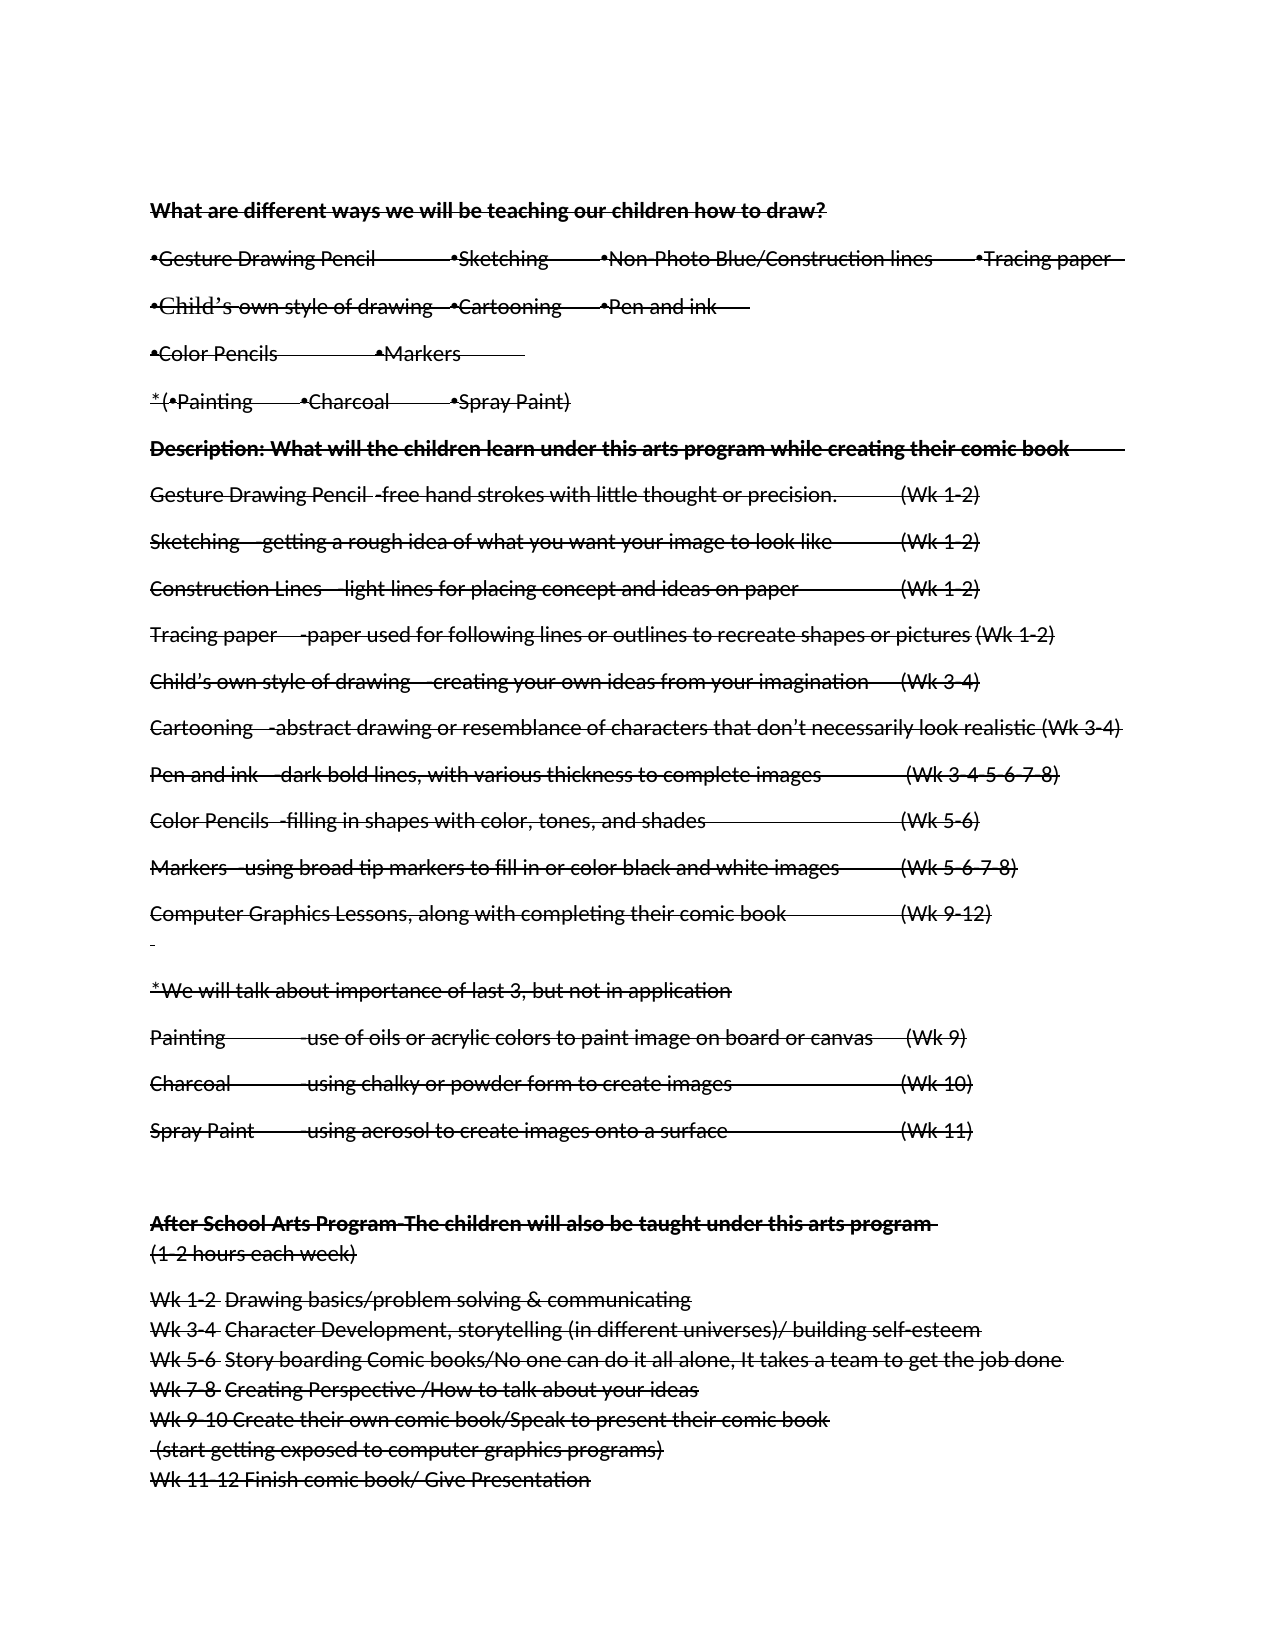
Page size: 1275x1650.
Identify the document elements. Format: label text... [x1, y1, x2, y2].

text Color Pencils -filling in shapes with color, tones, and shades (Wk 5-6) [150, 806, 1125, 834]
text •Gesture Drawing Pencil •Sketching •Non-Photo Blue/Construction lines •Tracing paper [150, 260, 1125, 272]
text Child’s own style of drawing -creating your own ideas from your imagination (Wk 3-4) [150, 667, 1125, 695]
text Wk 1-2 Drawing basics/problem solving & communicating Wk 3-4 Character Development, storytelling (in different universes)/ building self-esteem Wk 5-6 Story boarding Comic books/No one can do it all alone, It takes a team to get the job done Wk 7-8 Creating Perspective /How to talk about your ideas Wk 9-10 Create their own comic book/Speak to present their comic book (start getting exposed to computer graphics programs) Wk 11-12 Finish comic book/ Give Presentation [150, 1285, 1125, 1493]
text Charcoal -using chalky or powder form to create images (Wk 10) [150, 1069, 1125, 1097]
text Markers -using broad tip markers to fill in or color black and white images (Wk 5-6-7-8) [150, 853, 1125, 881]
text Cartooning -abstract drawing or resemblance of characters that don’t necessarily look realistic (Wk 3-4) [150, 713, 1125, 741]
text •Child’s own style of drawing •Cartooning •Pen and ink [150, 291, 1125, 320]
text Gesture Drawing Pencil -free hand strokes with little thought or precision. (Wk 1-2) [150, 481, 1125, 508]
text Pen and ink -dark bold lines, with various thickness to complete images (Wk 3-4-5-6-7-8) [150, 760, 1125, 788]
text What are different ways we will be teaching our children how to draw? [150, 197, 1125, 224]
text After School Arts Program-The children will also be taught under this arts program (1-2 hours each week) [150, 1209, 1125, 1267]
text Construction Lines -light lines for placing concept and ideas on paper (Wk 1-2) [150, 574, 1125, 602]
text *We will talk about importance of last 3, but not in application [150, 976, 1125, 1004]
text Spray Paint -using aerosol to create images onto a surface (Wk 11) [150, 1116, 1125, 1144]
text Painting -use of oils or acrylic colors to paint image on board or canvas (Wk 9) [150, 1023, 1125, 1051]
text Sketching -getting a rough idea of what you want your image to look like (Wk 1-2) [150, 527, 1125, 555]
text •Color Pencils •Markers [150, 338, 1125, 368]
text Tracing paper -paper used for following lines or outlines to recreate shapes or pictures (Wk 1-2) [150, 620, 1125, 648]
text Computer Graphics Lessons, along with completing their comic book (Wk 9-12) [150, 899, 1125, 957]
text Description: What will the children learn under this arts program while creating their comic book [150, 451, 1125, 462]
text •Gesture Drawing Pencil •Sketching •Non-Photo Blue/Construction lines •Tracing paper [150, 243, 1125, 259]
text *(•Painting •Charcoal •Spray Paint) [150, 386, 1125, 415]
text Description: What will the children learn under this arts program while creating their comic book [150, 434, 1125, 449]
